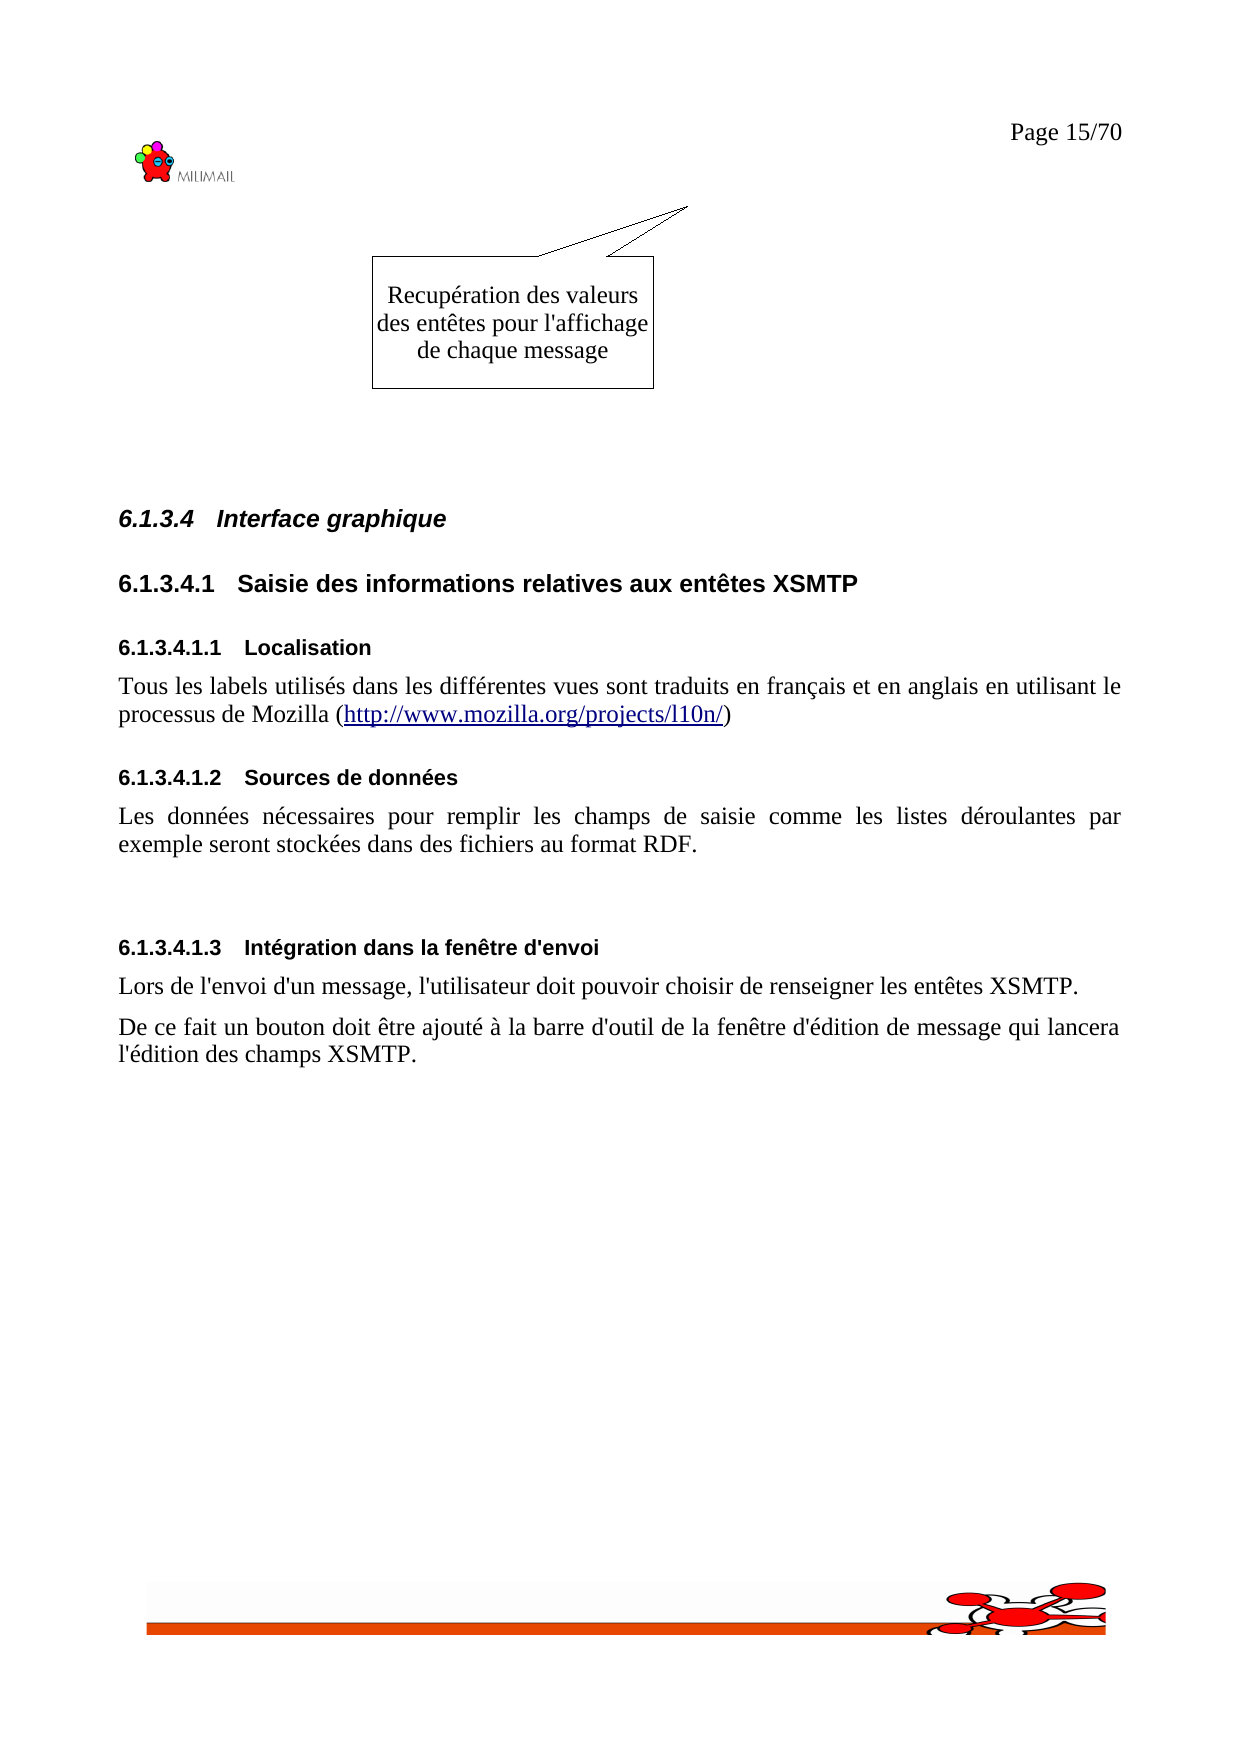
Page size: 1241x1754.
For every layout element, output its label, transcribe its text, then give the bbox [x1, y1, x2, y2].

text De ce fait un bouton doit être ajouté à la barre d'outil de la fenêtre d'édition de message qui lancera l'édition des champs XSMTP. [118, 1013, 1122, 1068]
subtitle Saisie des informations relatives aux entêtes XSMTP [118, 570, 1122, 598]
picture [116, 120, 295, 209]
text Les données nécessaires pour remplir les champs de saisie comme les listes déroulantes par exemple seront stockées dans des fichiers au format RDF. [118, 802, 1122, 858]
subtitle Sources de données [118, 765, 1122, 790]
subtitle Localisation [118, 636, 1122, 660]
subtitle Interface graphique [118, 505, 1122, 533]
picture [146, 1582, 1106, 1635]
text Lors de l'envoi d'un message, l'utilisateur doit pouvoir choisir de renseigner les entêtes XSMTP. [118, 972, 1122, 1000]
subtitle Intégration dans la fenêtre d'envoi [118, 936, 1122, 960]
text Tous les labels utilisés dans les différentes vues sont traduits en français et en anglais en utilisant le processus de Mozilla (http://www.mozilla.org/projects/l10n/) [118, 672, 1122, 728]
